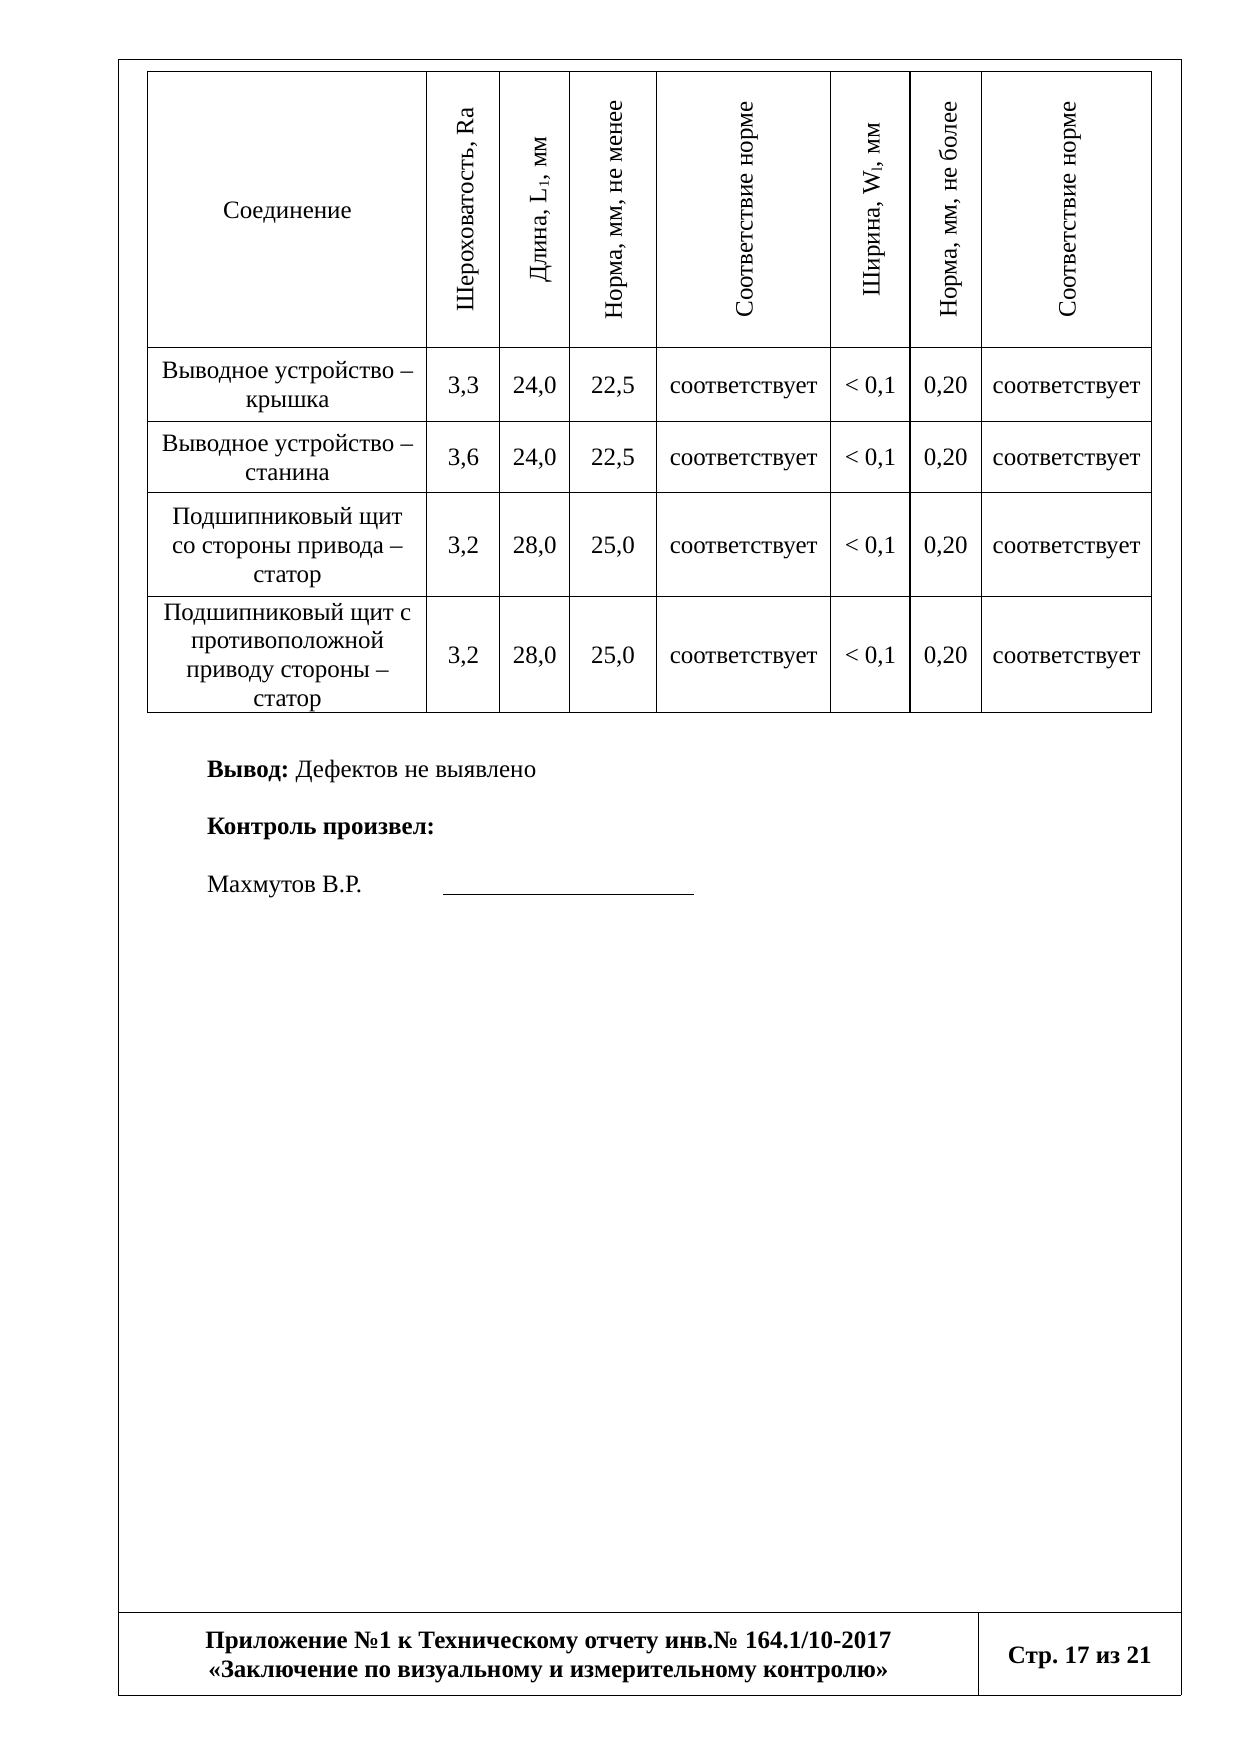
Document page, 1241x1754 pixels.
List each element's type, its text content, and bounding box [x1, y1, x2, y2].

table_cell 25,0 [570, 597, 656, 712]
table_cell 22,5 [570, 348, 656, 421]
table_cell < 0,1 [831, 493, 909, 596]
table_cell 3,2 [427, 597, 499, 712]
table_cell < 0,1 [831, 597, 909, 712]
table_cell 25,0 [570, 493, 656, 596]
table_cell Подшипниковый щит со стороны привода – статор [148, 493, 426, 596]
table_cell Подшипниковый щит с противоположной приводу стороны – статор [148, 597, 426, 712]
table_cell Выводное устройство – крышка [148, 348, 426, 421]
text Махмутов В.Р. [154, 869, 1140, 898]
table_cell 3,2 [427, 493, 499, 596]
table_cell 0,20 [911, 597, 981, 712]
table_header Норма, мм, не более [911, 72, 981, 347]
table_cell 0,20 [911, 422, 981, 492]
table_cell 3,6 [427, 422, 499, 492]
table_header Шероховатость, Ra [427, 72, 499, 347]
table_cell 0,20 [911, 493, 981, 596]
table_cell соответствует [982, 348, 1151, 421]
table_cell < 0,1 [831, 348, 909, 421]
table_cell < 0,1 [831, 422, 909, 492]
table_cell соответствует [657, 597, 830, 712]
table_cell соответствует [657, 348, 830, 421]
table_cell соответствует [657, 493, 830, 596]
table_cell 0,20 [911, 348, 981, 421]
table_header Норма, мм, не менее [570, 72, 656, 347]
table_cell соответствует [982, 422, 1151, 492]
table_cell соответствует [657, 422, 830, 492]
table_header Соответствие норме [657, 72, 830, 347]
table_header Соединение [148, 72, 426, 347]
table_cell 28,0 [500, 493, 569, 596]
table_header Длина, L1, мм [500, 72, 569, 347]
table_cell Выводное устройство – станина [148, 422, 426, 492]
table_header Ширина, Wl, мм [831, 72, 909, 347]
text Контроль произвел: [154, 811, 1140, 840]
table_cell 24,0 [500, 422, 569, 492]
text Вывод: Дефектов не выявлено [154, 754, 1140, 783]
table_cell 24,0 [500, 348, 569, 421]
table_cell 28,0 [500, 597, 569, 712]
table_cell соответствует [982, 597, 1151, 712]
table_cell соответствует [982, 493, 1151, 596]
table_cell 22,5 [570, 422, 656, 492]
table_header Соответствие норме [982, 72, 1151, 347]
table_cell 3,3 [427, 348, 499, 421]
